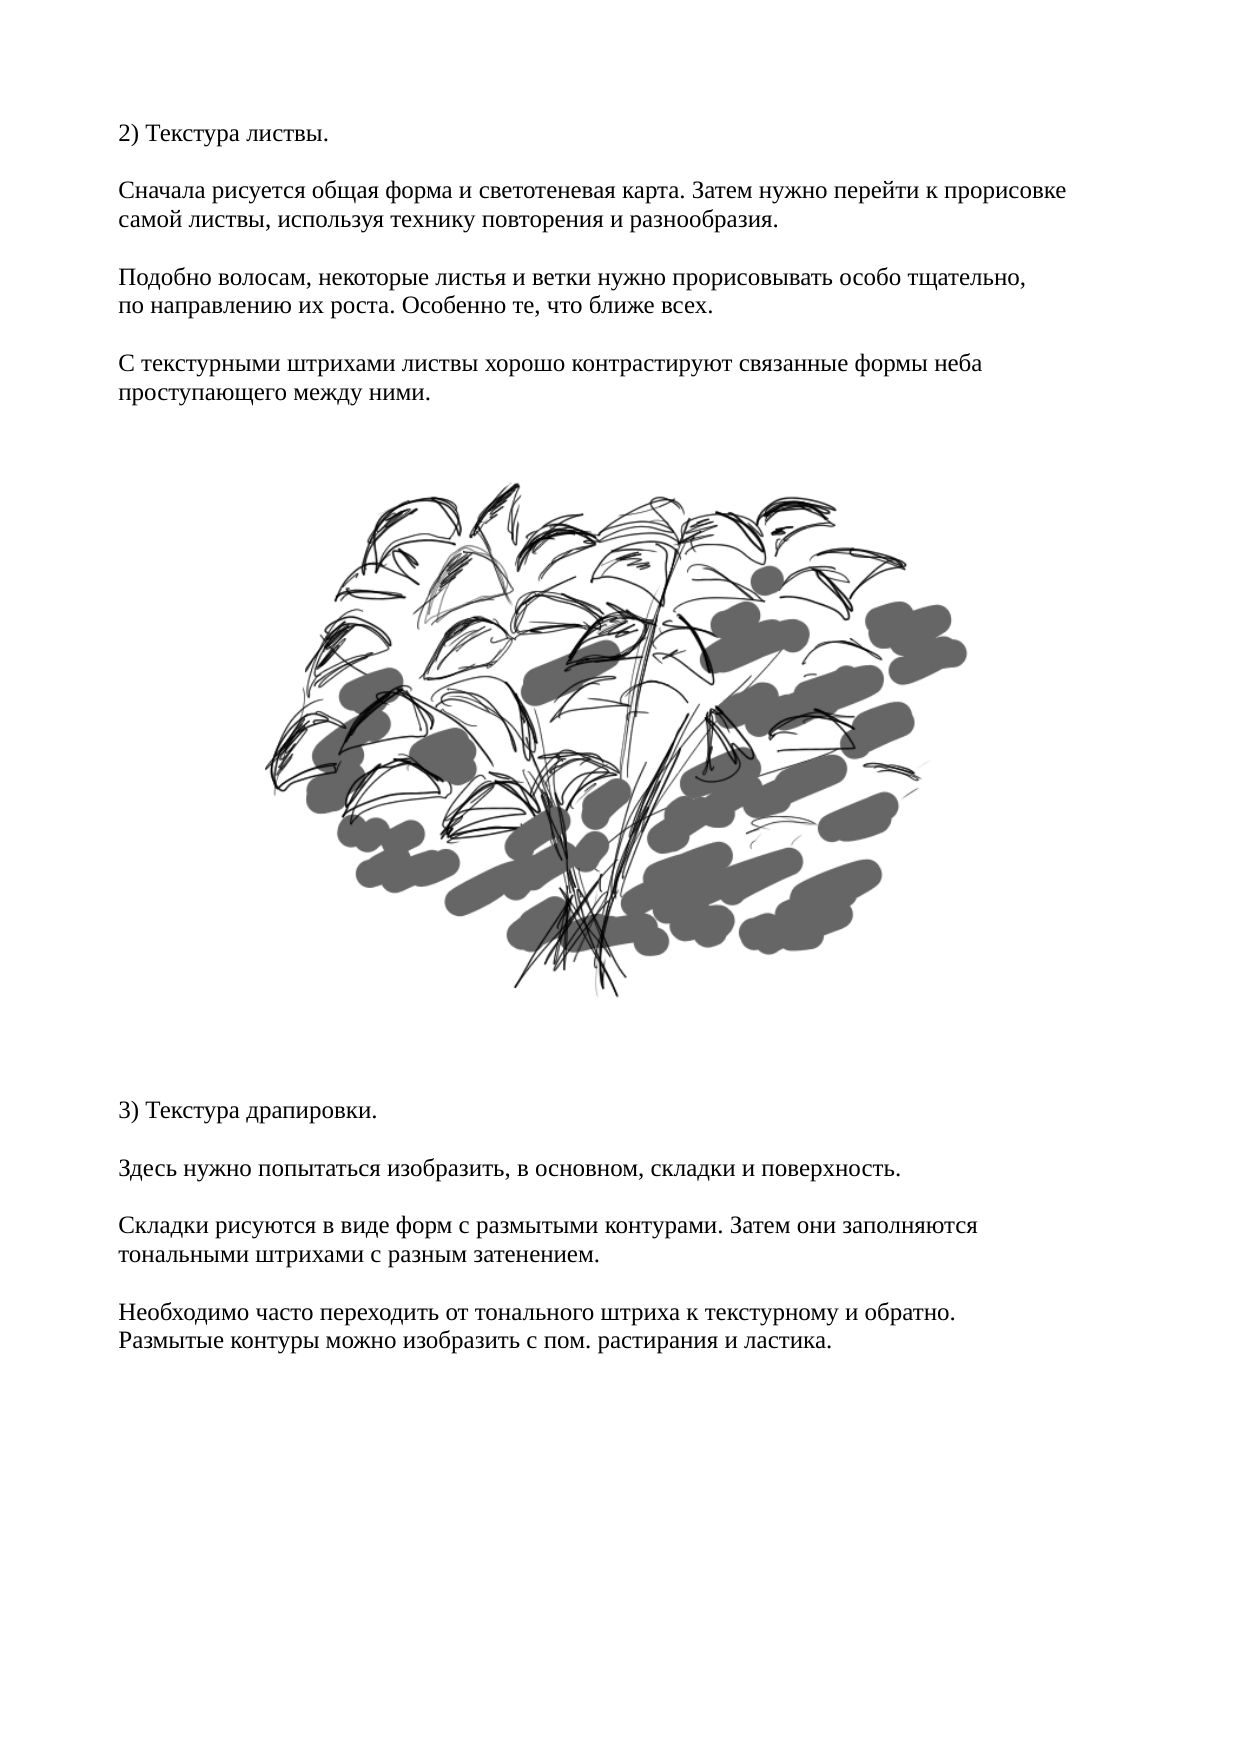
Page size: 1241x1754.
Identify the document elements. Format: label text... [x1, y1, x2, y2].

text Складки рисуются в виде форм с размытыми контурами. Затем они заполняются [118, 1211, 1122, 1239]
text Подобно волосам, некоторые листья и ветки нужно прорисовывать особо тщательно, [118, 262, 1122, 291]
text Размытые контуры можно изобразить с пом. растирания и ластика. [118, 1326, 1122, 1354]
text по направлению их роста. Особенно те, что ближе всех. [118, 291, 1122, 319]
text 3) Текстура драпировки. [118, 1096, 1122, 1124]
picture [238, 452, 1003, 1027]
text Сначала рисуется общая форма и светотеневая карта. Затем нужно перейти к прорисовке самой листвы, используя технику повторения и разнообразия. [118, 176, 1122, 233]
text тональными штрихами с разным затенением. [118, 1239, 1122, 1268]
text 2) Текстура листвы. [118, 118, 1122, 147]
text Необходимо часто переходить от тонального штриха к текстурному и обратно. [118, 1297, 1122, 1326]
text С текстурными штрихами листвы хорошо контрастируют связанные формы неба проступающего между ними. [118, 348, 1122, 406]
text Здесь нужно попытаться изобразить, в основном, складки и поверхность. [118, 1153, 1122, 1182]
